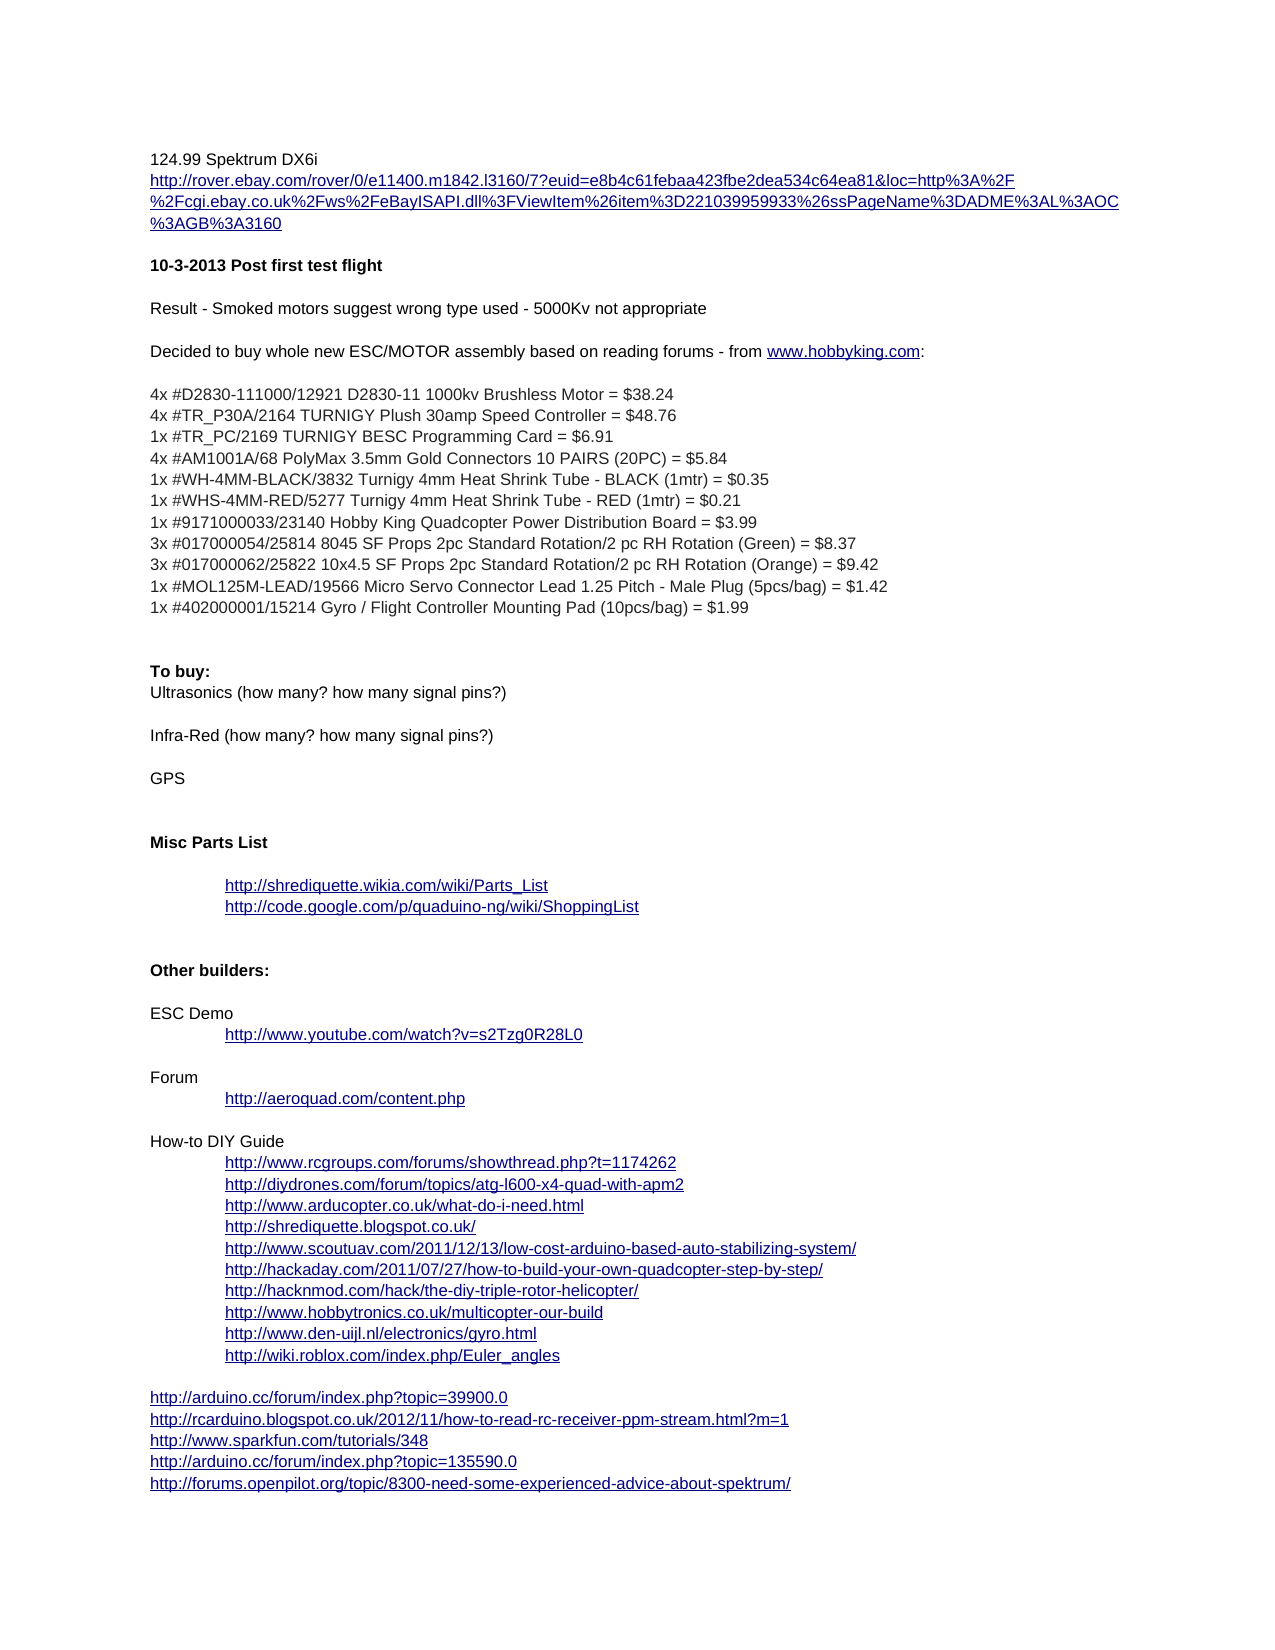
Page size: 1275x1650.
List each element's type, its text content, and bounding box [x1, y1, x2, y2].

text Ultrasonics (how many? how many signal pins?) [150, 684, 1125, 702]
text 124.99 Spektrum DX6i [150, 150, 1125, 169]
text http://hacknmod.com/hack/the-diy-triple-rotor-helicopter/ [150, 1282, 1125, 1300]
text To buy: [150, 662, 1125, 681]
text 4x #D2830-111000/12921 D2830-11 1000kv Brushless Motor = $38.24 [150, 385, 1125, 403]
text 10-3-2013 Post first test flight [150, 257, 1125, 275]
text http://www.youtube.com/watch?v=s2Tzg0R28L0 [150, 1026, 1125, 1044]
text 1x #WHS-4MM-RED/5277 Turnigy 4mm Heat Shrink Tube - RED (1mtr) = $0.21 [150, 492, 1125, 510]
text Forum [150, 1068, 1125, 1087]
text http://forums.openpilot.org/topic/8300-need-some-experienced-advice-about-spektrum/ [150, 1474, 1125, 1493]
text http://code.google.com/p/quaduino-ng/wiki/ShoppingList [150, 897, 1125, 916]
text Misc Parts List [150, 833, 1125, 852]
text Decided to buy whole new ESC/MOTOR assembly based on reading forums - from www.hobbyking.com: [150, 342, 1125, 361]
text http://arduino.cc/forum/index.php?topic=39900.0 [150, 1388, 1125, 1407]
text Result - Smoked motors suggest wrong type used - 5000Kv not appropriate [150, 299, 1125, 318]
text http://www.sparkfun.com/tutorials/348 [150, 1431, 1125, 1450]
text http://www.scoutuav.com/2011/12/13/low-cost-arduino-based-auto-stabilizing-system/ [150, 1239, 1125, 1258]
text http://wiki.roblox.com/index.php/Euler_angles [150, 1346, 1125, 1364]
text 4x #TR_P30A/2164 TURNIGY Plush 30amp Speed Controller = $48.76 [150, 406, 1125, 425]
text http://rcarduino.blogspot.co.uk/2012/11/how-to-read-rc-receiver-ppm-stream.html?m=1 [150, 1410, 1125, 1428]
text http://shrediquette.wikia.com/wiki/Parts_List [150, 876, 1125, 895]
text http://shrediquette.blogspot.co.uk/ [150, 1218, 1125, 1236]
text 4x #AM1001A/68 PolyMax 3.5mm Gold Connectors 10 PAIRS (20PC) = $5.84 [150, 449, 1125, 468]
text 3x #017000062/25822 10x4.5 SF Props 2pc Standard Rotation/2 pc RH Rotation (Orange) = $9.42 [150, 556, 1125, 574]
text http://diydrones.com/forum/topics/atg-l600-x4-quad-with-apm2 [150, 1175, 1125, 1194]
text ESC Demo [150, 1004, 1125, 1023]
text http://www.den-uijl.nl/electronics/gyro.html [150, 1324, 1125, 1343]
text http://www.hobbytronics.co.uk/multicopter-our-build [150, 1303, 1125, 1322]
text http://aeroquad.com/content.php [150, 1089, 1125, 1108]
text How-to DIY Guide [150, 1132, 1125, 1151]
text http://arduino.cc/forum/index.php?topic=135590.0 [150, 1453, 1125, 1471]
text http://www.arducopter.co.uk/what-do-i-need.html [150, 1196, 1125, 1215]
text http://rover.ebay.com/rover/0/e11400.m1842.l3160/7?euid=e8b4c61febaa423fbe2dea534c64ea81&loc=http%3A%2F%2Fcgi.ebay.co.uk%2Fws%2FeBayISAPI.dll%3FViewItem%26item%3D221039959933%26ssPageName%3DADME%3AL%3AOC%3AGB%3A3160 [150, 171, 1125, 233]
text Other builders: [150, 961, 1125, 980]
text 3x #017000054/25814 8045 SF Props 2pc Standard Rotation/2 pc RH Rotation (Green) = $8.37 [150, 534, 1125, 553]
text 1x #402000001/15214 Gyro / Flight Controller Mounting Pad (10pcs/bag) = $1.99 [150, 598, 1125, 617]
text Infra-Red (how many? how many signal pins?) [150, 727, 1125, 745]
text 1x #TR_PC/2169 TURNIGY BESC Programming Card = $6.91 [150, 428, 1125, 446]
text http://hackaday.com/2011/07/27/how-to-build-your-own-quadcopter-step-by-step/ [150, 1260, 1125, 1279]
text 1x #MOL125M-LEAD/19566 Micro Servo Connector Lead 1.25 Pitch - Male Plug (5pcs/bag) = $1.42 [150, 577, 1125, 596]
text 1x #9171000033/23140 Hobby King Quadcopter Power Distribution Board = $3.99 [150, 513, 1125, 532]
text GPS [150, 769, 1125, 788]
text 1x #WH-4MM-BLACK/3832 Turnigy 4mm Heat Shrink Tube - BLACK (1mtr) = $0.35 [150, 470, 1125, 489]
text http://www.rcgroups.com/forums/showthread.php?t=1174262 [150, 1154, 1125, 1172]
